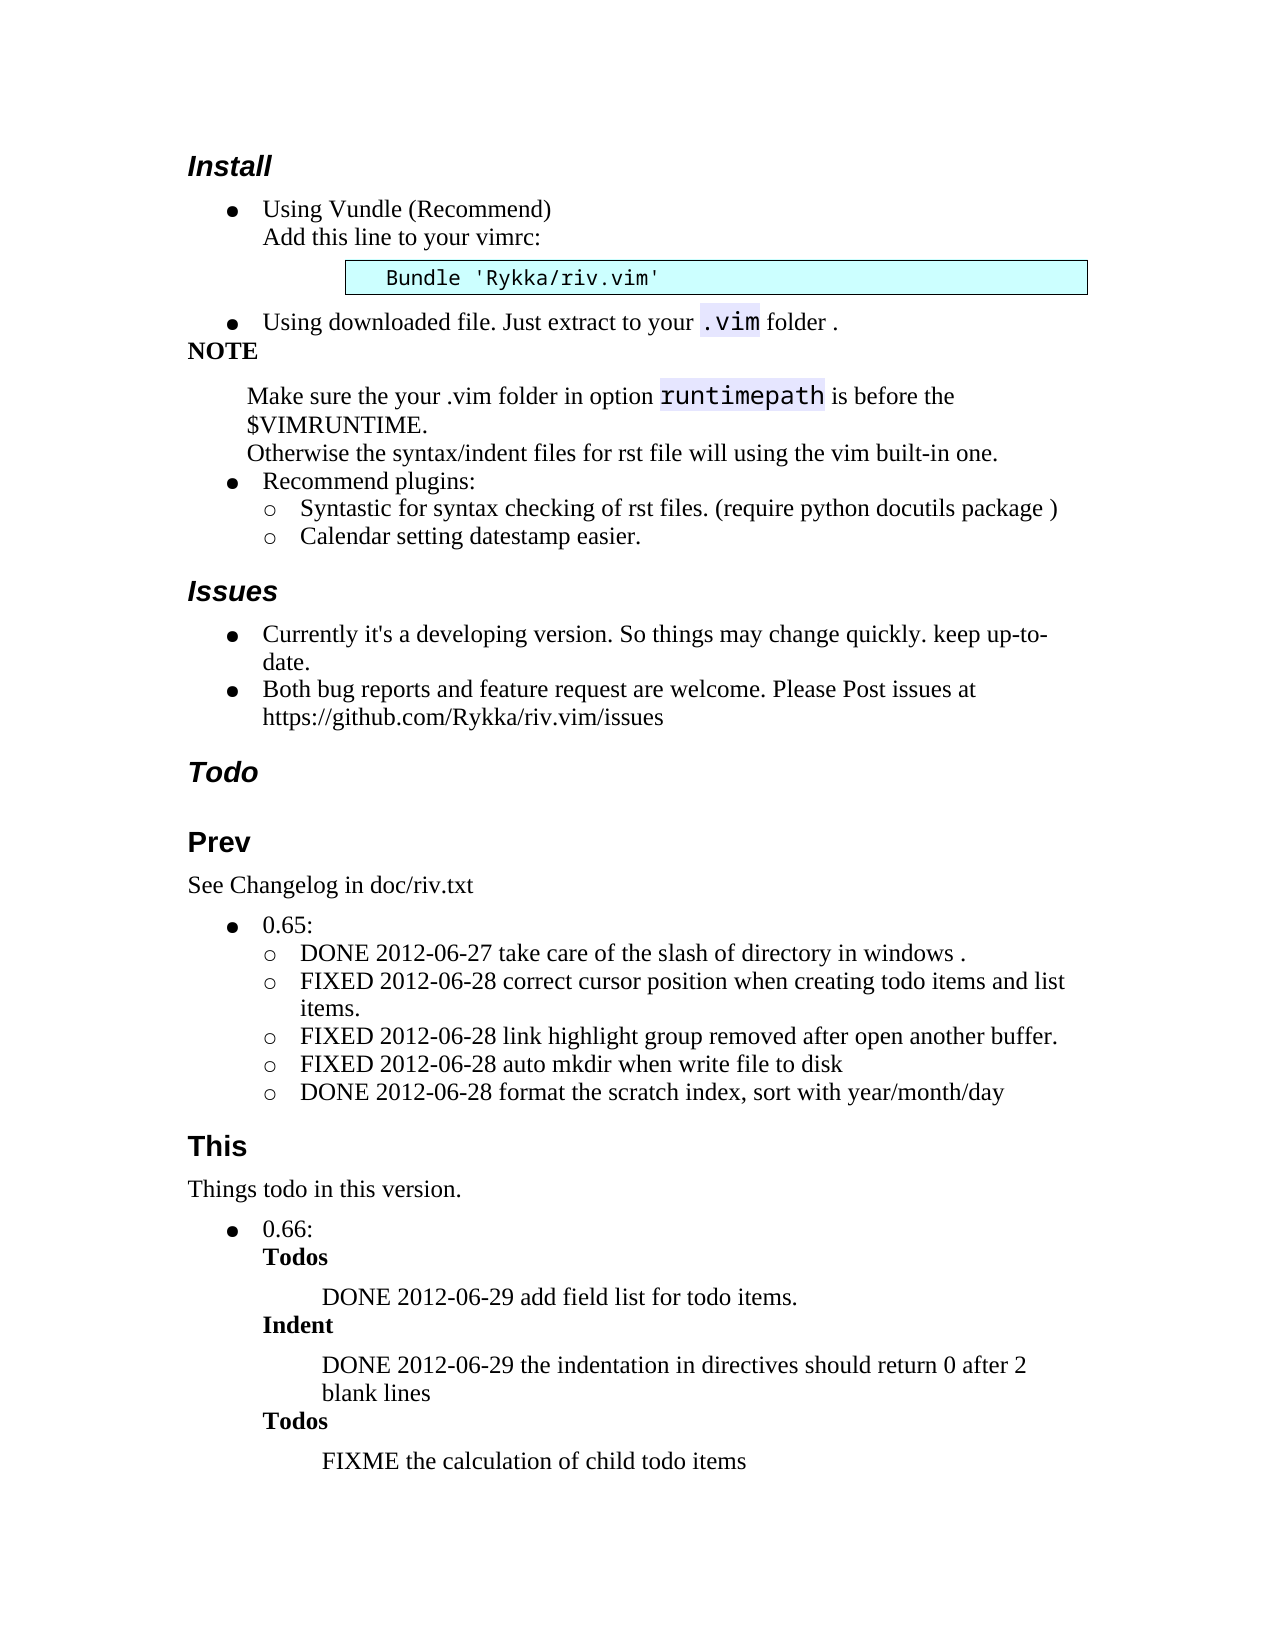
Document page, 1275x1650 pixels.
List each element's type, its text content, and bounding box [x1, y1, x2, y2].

list DONE 2012-06-27 take care of the slash of directory in windows . [262, 939, 1087, 967]
list Both bug reports and feature request are welcome. Please Post issues at https://github.com/Rykka/riv.vim/issues [225, 676, 1087, 731]
list Todos [225, 1243, 1087, 1271]
list FIXED 2012-06-28 link highlight group removed after open another buffer. [262, 1022, 1087, 1050]
list Todos [225, 1407, 1087, 1434]
list 0.65: [225, 911, 1087, 939]
list DONE 2012-06-29 the indentation in directives should return 0 after 2 blank lines [284, 1351, 1087, 1407]
list Add this line to your vimrc: [225, 223, 1087, 251]
subtitle This [187, 1130, 1087, 1163]
list 0.66: [225, 1216, 1087, 1243]
list DONE 2012-06-28 format the scratch index, sort with year/month/day [262, 1078, 1087, 1105]
list FIXED 2012-06-28 auto mkdir when write file to disk [262, 1050, 1087, 1078]
list Bundle 'Rykka/riv.vim' [346, 261, 1087, 294]
subtitle Prev [187, 826, 1087, 859]
subtitle Todo [187, 756, 1087, 788]
text Otherwise the syntax/indent files for rst file will using the vim built-in one. [247, 439, 1087, 467]
text Things todo in this version. [187, 1175, 1087, 1203]
list Calendar setting datestamp easier. [262, 522, 1087, 550]
list Syntastic for syntax checking of rst files. (require python docutils package ) [262, 494, 1087, 522]
text See Changelog in doc/riv.txt [187, 871, 1087, 899]
list Using downloaded file. Just extract to your .vim folder . [225, 303, 700, 337]
subtitle Issues [187, 575, 1087, 608]
list FIXME the calculation of child todo items [284, 1447, 1087, 1475]
list Recommend plugins: [225, 467, 1087, 494]
text NOTE [187, 337, 1087, 365]
list DONE 2012-06-29 add field list for todo items. [284, 1283, 1087, 1311]
list Using Vundle (Recommend) [225, 195, 1087, 223]
list FIXED 2012-06-28 correct cursor position when creating todo items and list items. [262, 967, 1087, 1022]
list Indent [225, 1311, 1087, 1339]
subtitle Install [187, 150, 1087, 183]
text Make sure the your .vim folder in option runtimepath is before the $VIMRUNTIME. [247, 377, 1087, 439]
list Currently it's a developing version. So things may change quickly. keep up-to-date. [225, 620, 1087, 676]
list Using downloaded file. Just extract to your .vim folder . [760, 303, 1087, 337]
